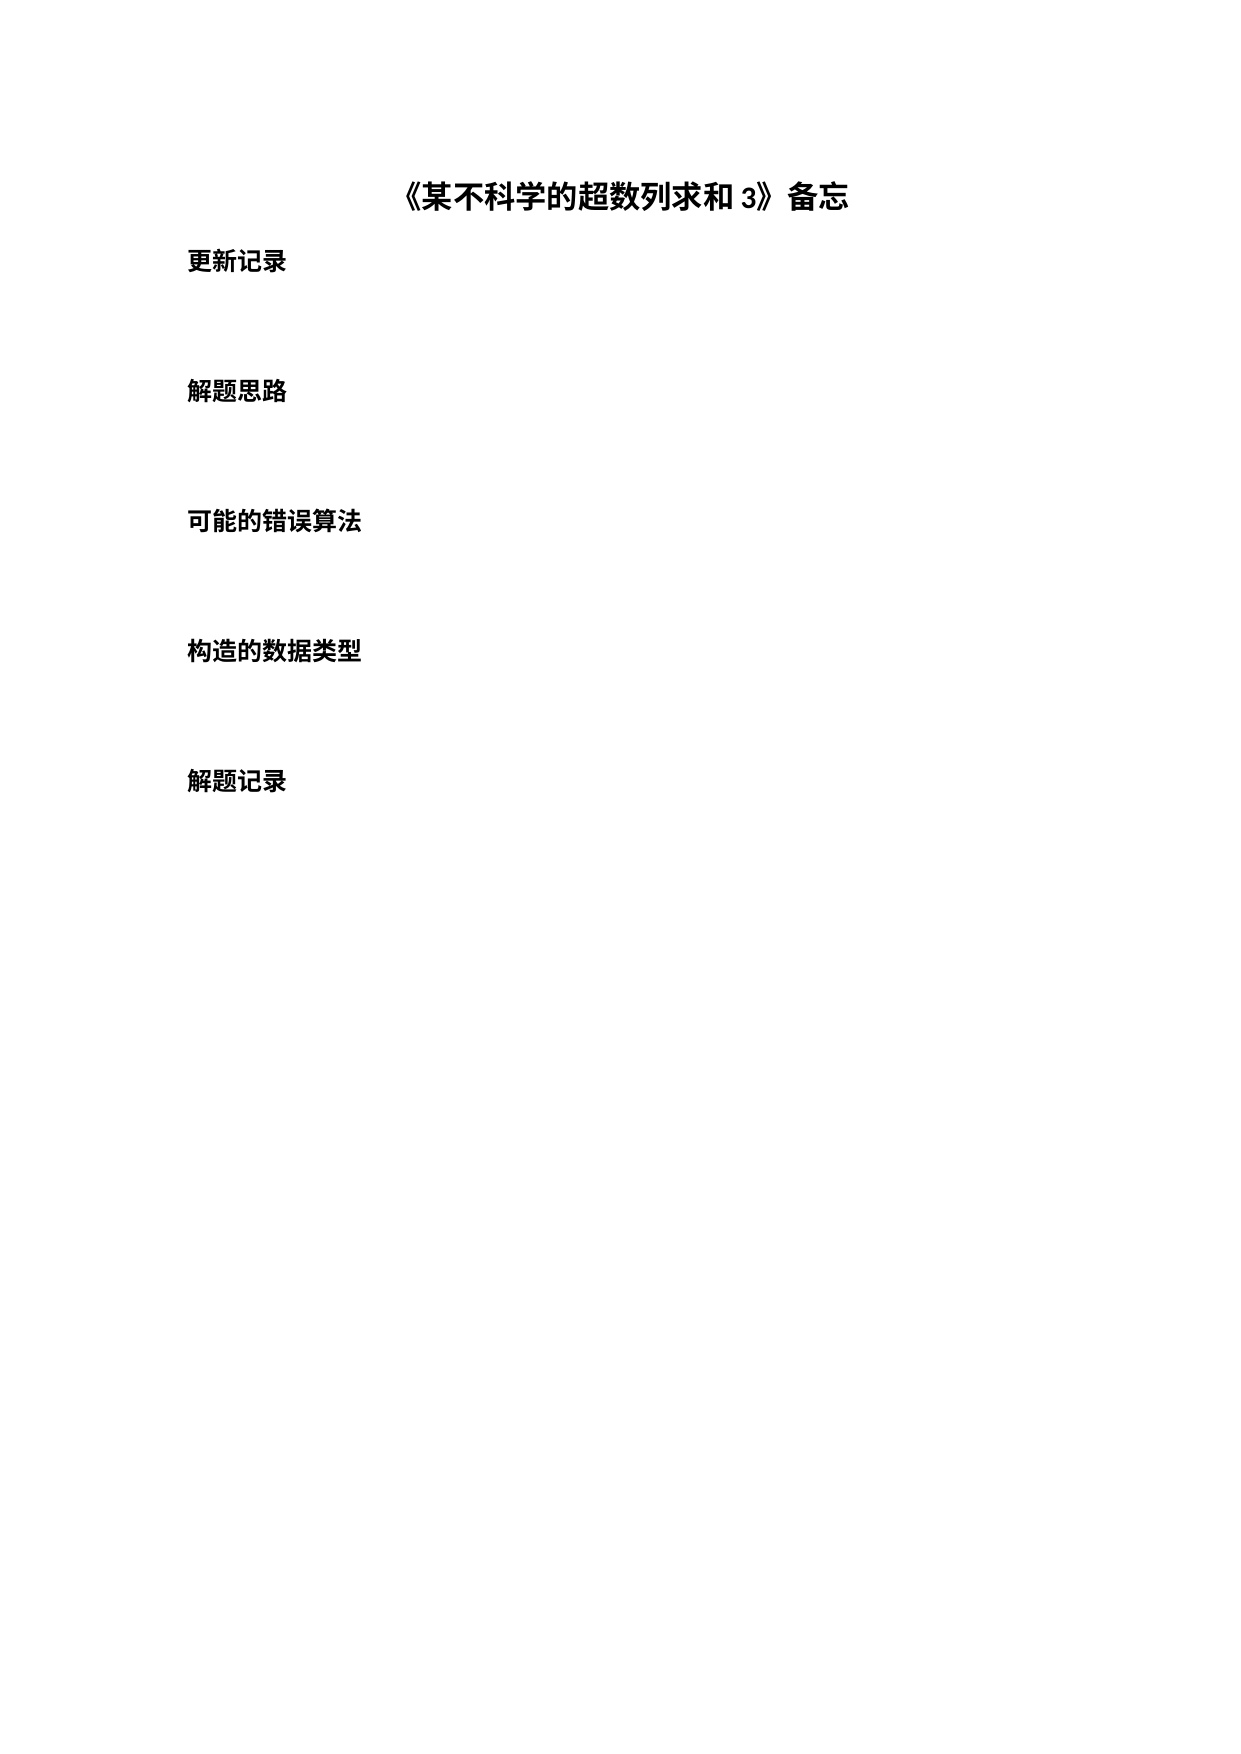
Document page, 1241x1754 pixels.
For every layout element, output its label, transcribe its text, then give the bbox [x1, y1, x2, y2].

text 解题记录 [187, 747, 1053, 812]
text 《某不科学的超数列求和3》备忘 [187, 162, 1053, 227]
text 解题思路 [187, 357, 1053, 422]
text 构造的数据类型 [187, 617, 1053, 682]
text 更新记录 [187, 227, 1053, 292]
text 可能的错误算法 [187, 487, 1053, 552]
